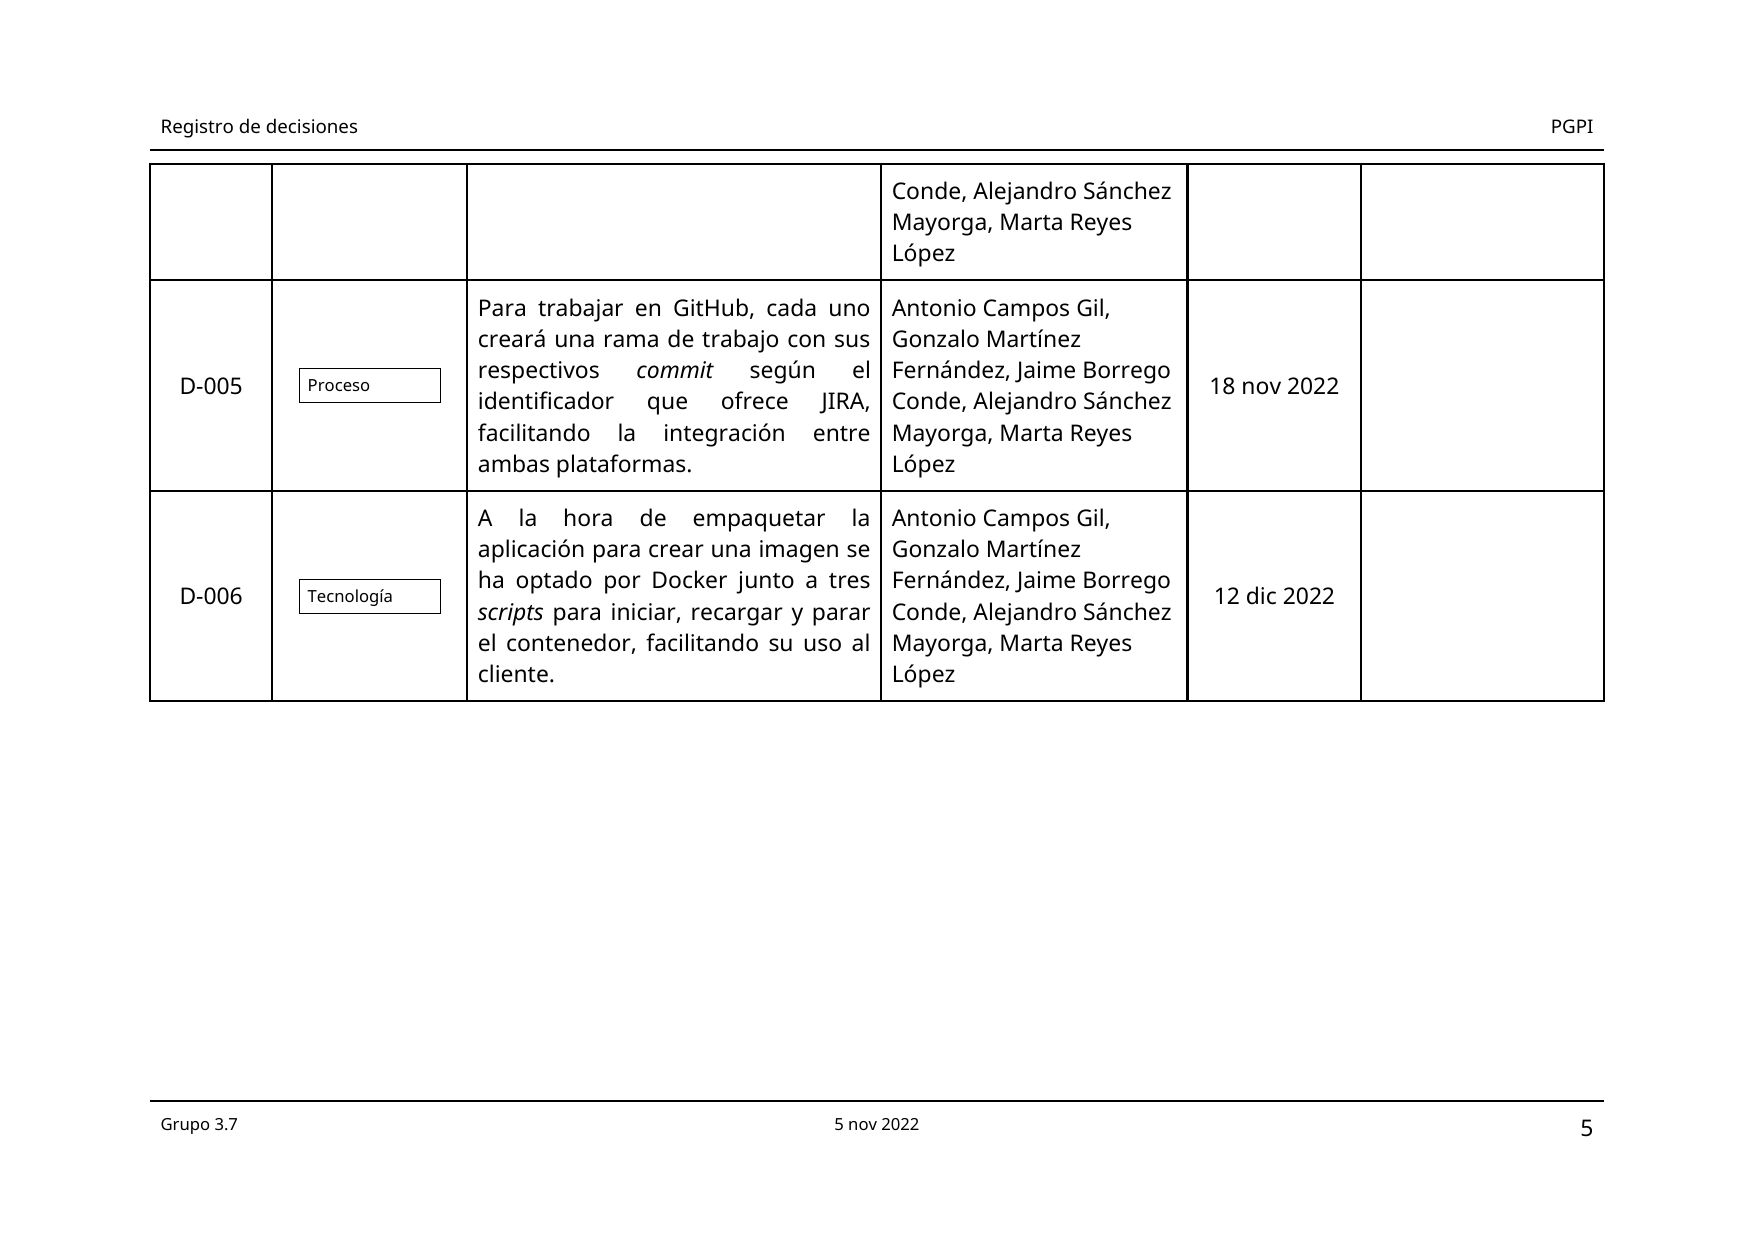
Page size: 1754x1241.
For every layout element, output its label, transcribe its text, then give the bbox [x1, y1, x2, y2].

table_cell [273, 165, 466, 279]
table_cell [273, 281, 466, 489]
table_cell Para trabajar en GitHub, cada uno creará una rama de trabajo con sus respectivos commit según el identificador que ofrece JIRA, facilitando la integración entre ambas plataformas. [468, 281, 880, 489]
table_cell A la hora de empaquetar la aplicación para crear una imagen se ha optado por Docker junto a tres scripts para iniciar, recargar y parar el contenedor, facilitando su uso al cliente. [468, 492, 880, 700]
table_cell [1189, 165, 1360, 279]
table_cell [1362, 281, 1603, 489]
table_cell D-006 [151, 492, 271, 700]
table_cell Conde, Alejandro Sánchez Mayorga, Marta Reyes López [882, 165, 1186, 279]
table_cell [1362, 165, 1603, 279]
table_cell [151, 165, 271, 279]
table_cell [273, 492, 466, 700]
table_cell 18 nov 2022 [1189, 281, 1360, 489]
table_cell Antonio Campos Gil, Gonzalo Martínez Fernández, Jaime Borrego Conde, Alejandro Sánchez Mayorga, Marta Reyes López [882, 281, 1186, 489]
table_cell D-005 [151, 281, 271, 489]
table_cell [1362, 492, 1603, 700]
table_cell 12 dic 2022 [1189, 492, 1360, 700]
table_cell Antonio Campos Gil, Gonzalo Martínez Fernández, Jaime Borrego Conde, Alejandro Sánchez Mayorga, Marta Reyes López [882, 492, 1186, 700]
table_cell [468, 165, 880, 279]
